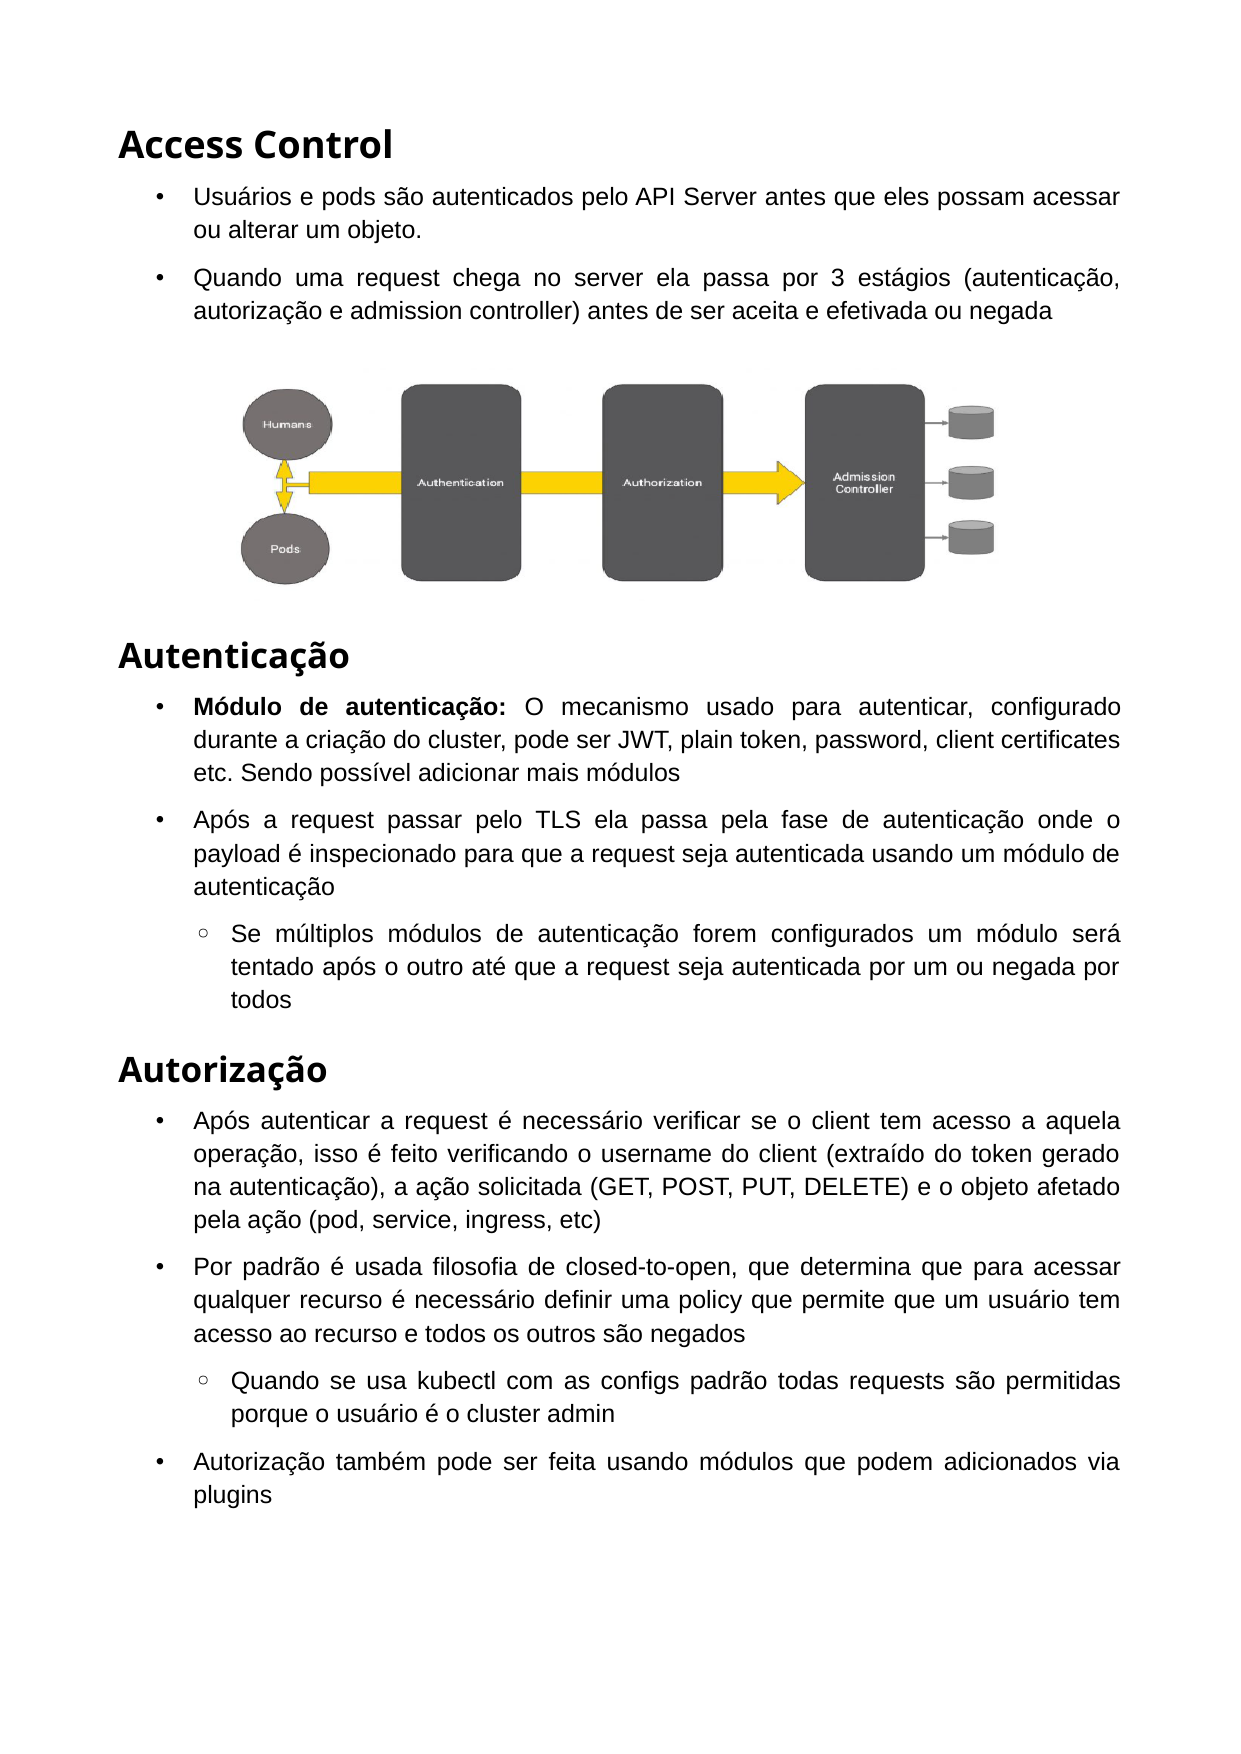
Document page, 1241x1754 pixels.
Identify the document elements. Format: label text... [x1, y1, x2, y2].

list Módulo de autenticação: O mecanismo usado para autenticar, configurado durante a criação do cluster, pode ser JWT, plain token, password, client certificates etc. Sendo possível adicionar mais módulos [156, 692, 1122, 787]
list Quando uma request chega no server ela passa por 3 estágios (autenticação, autorização e admission controller) antes de ser aceita e efetivada ou negada [156, 263, 1122, 325]
list Após autenticar a request é necessário verificar se o client tem acesso a aquela operação, isso é feito verificando o username do client (extraído do token gerado na autenticação), a ação solicitada (GET, POST, PUT, DELETE) e o objeto afetado pela ação (pod, service, ingress, etc) [156, 1106, 1122, 1233]
subtitle Access Control [118, 118, 1122, 170]
subtitle Autorização [118, 1045, 1122, 1093]
list Após a request passar pelo TLS ela passa pela fase de autenticação onde o payload é inspecionado para que a request seja autenticada usando um módulo de autenticação [156, 805, 1122, 900]
list Usuários e pods são autenticados pelo API Server antes que eles possam acessar ou alterar um objeto. [156, 182, 1122, 244]
list Por padrão é usada filosofia de closed-to-open, que determina que para acessar qualquer recurso é necessário definir uma policy que permite que um usuário tem acesso ao recurso e todos os outros são negados [156, 1252, 1122, 1347]
list Se múltiplos módulos de autenticação forem configurados um módulo será tentado após o outro até que a request seja autenticada por um ou negada por todos [193, 919, 1122, 1014]
subtitle Autenticação [118, 631, 1122, 679]
list Quando se usa kubectl com as configs padrão todas requests são permitidas porque o usuário é o cluster admin [193, 1366, 1122, 1428]
list Autorização também pode ser feita usando módulos que podem adicionados via plugins [156, 1447, 1122, 1509]
picture [226, 343, 1014, 601]
